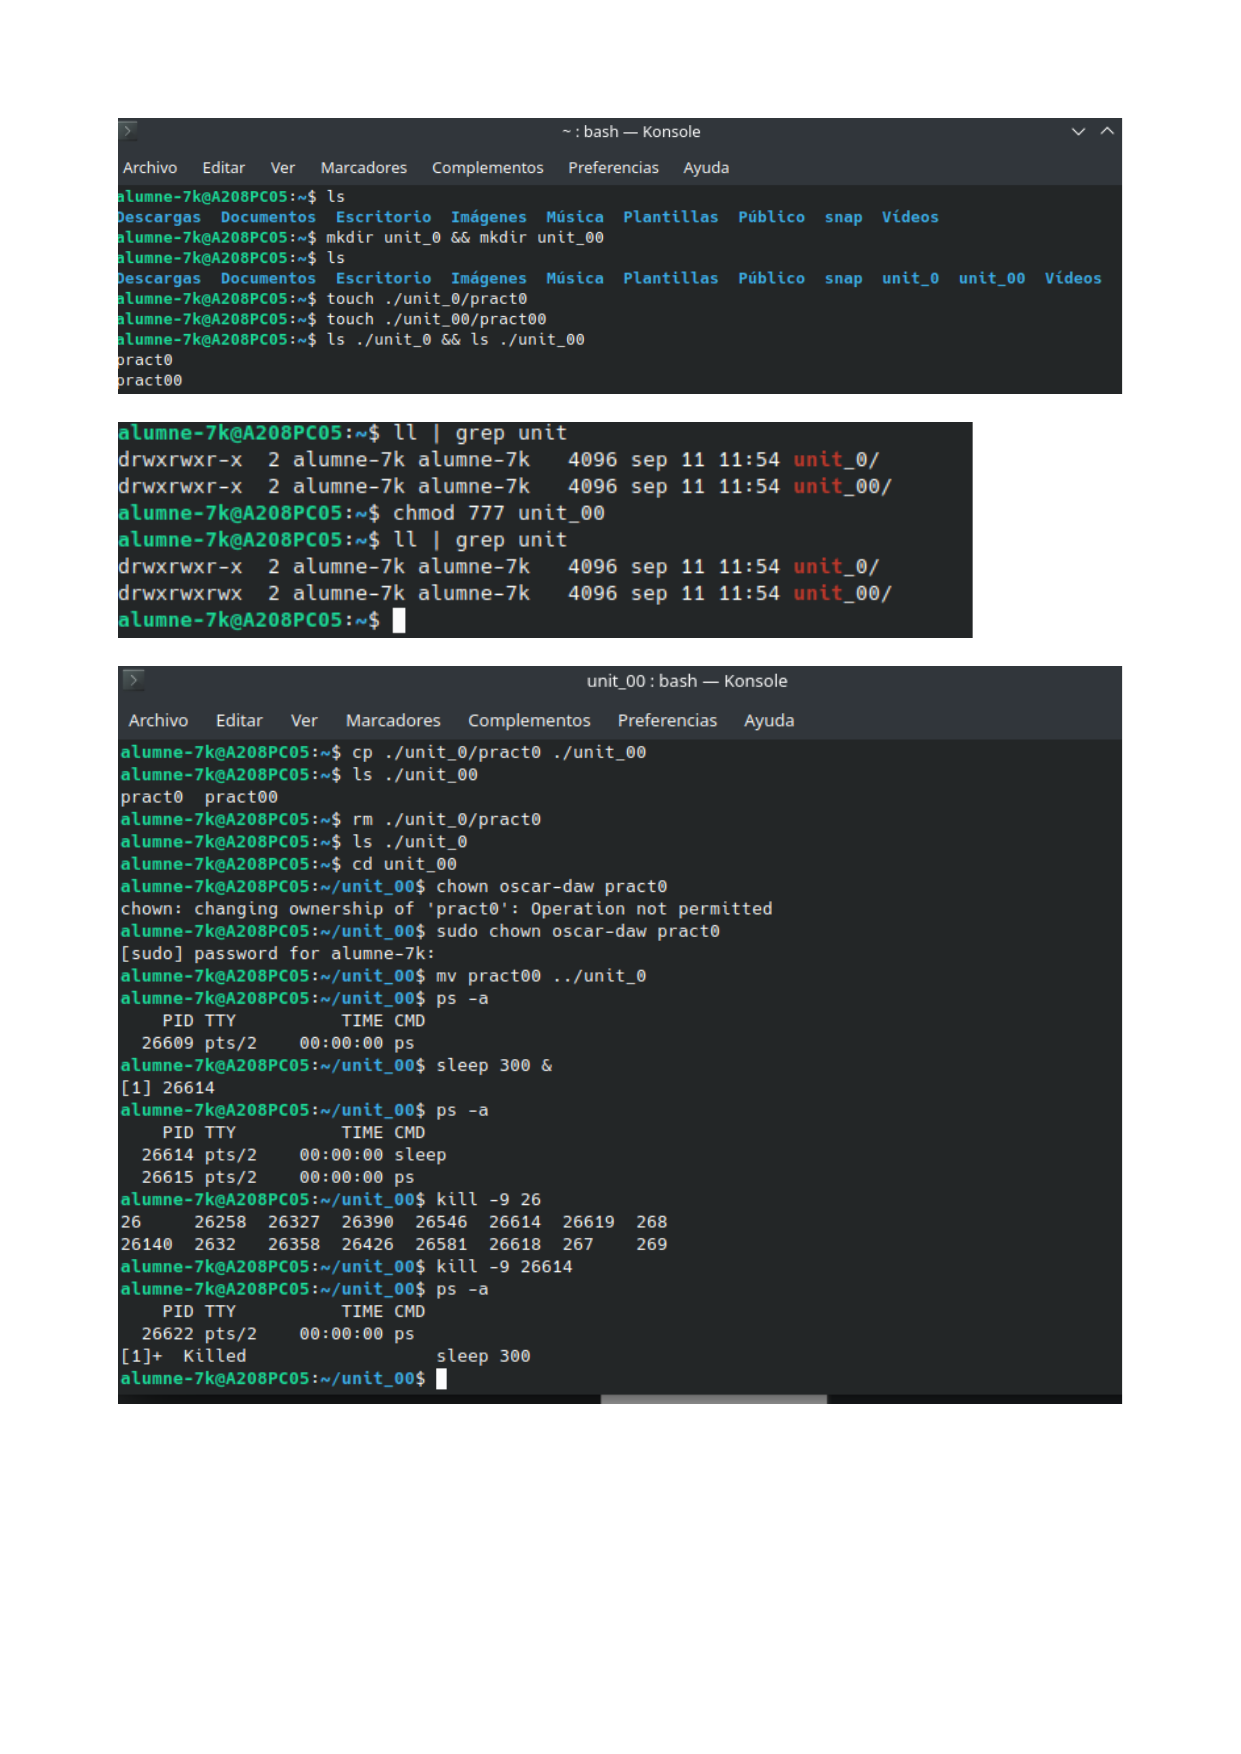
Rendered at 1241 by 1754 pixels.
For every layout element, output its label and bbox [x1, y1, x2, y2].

picture [118, 422, 973, 638]
picture [118, 666, 1123, 1404]
picture [118, 118, 1123, 394]
